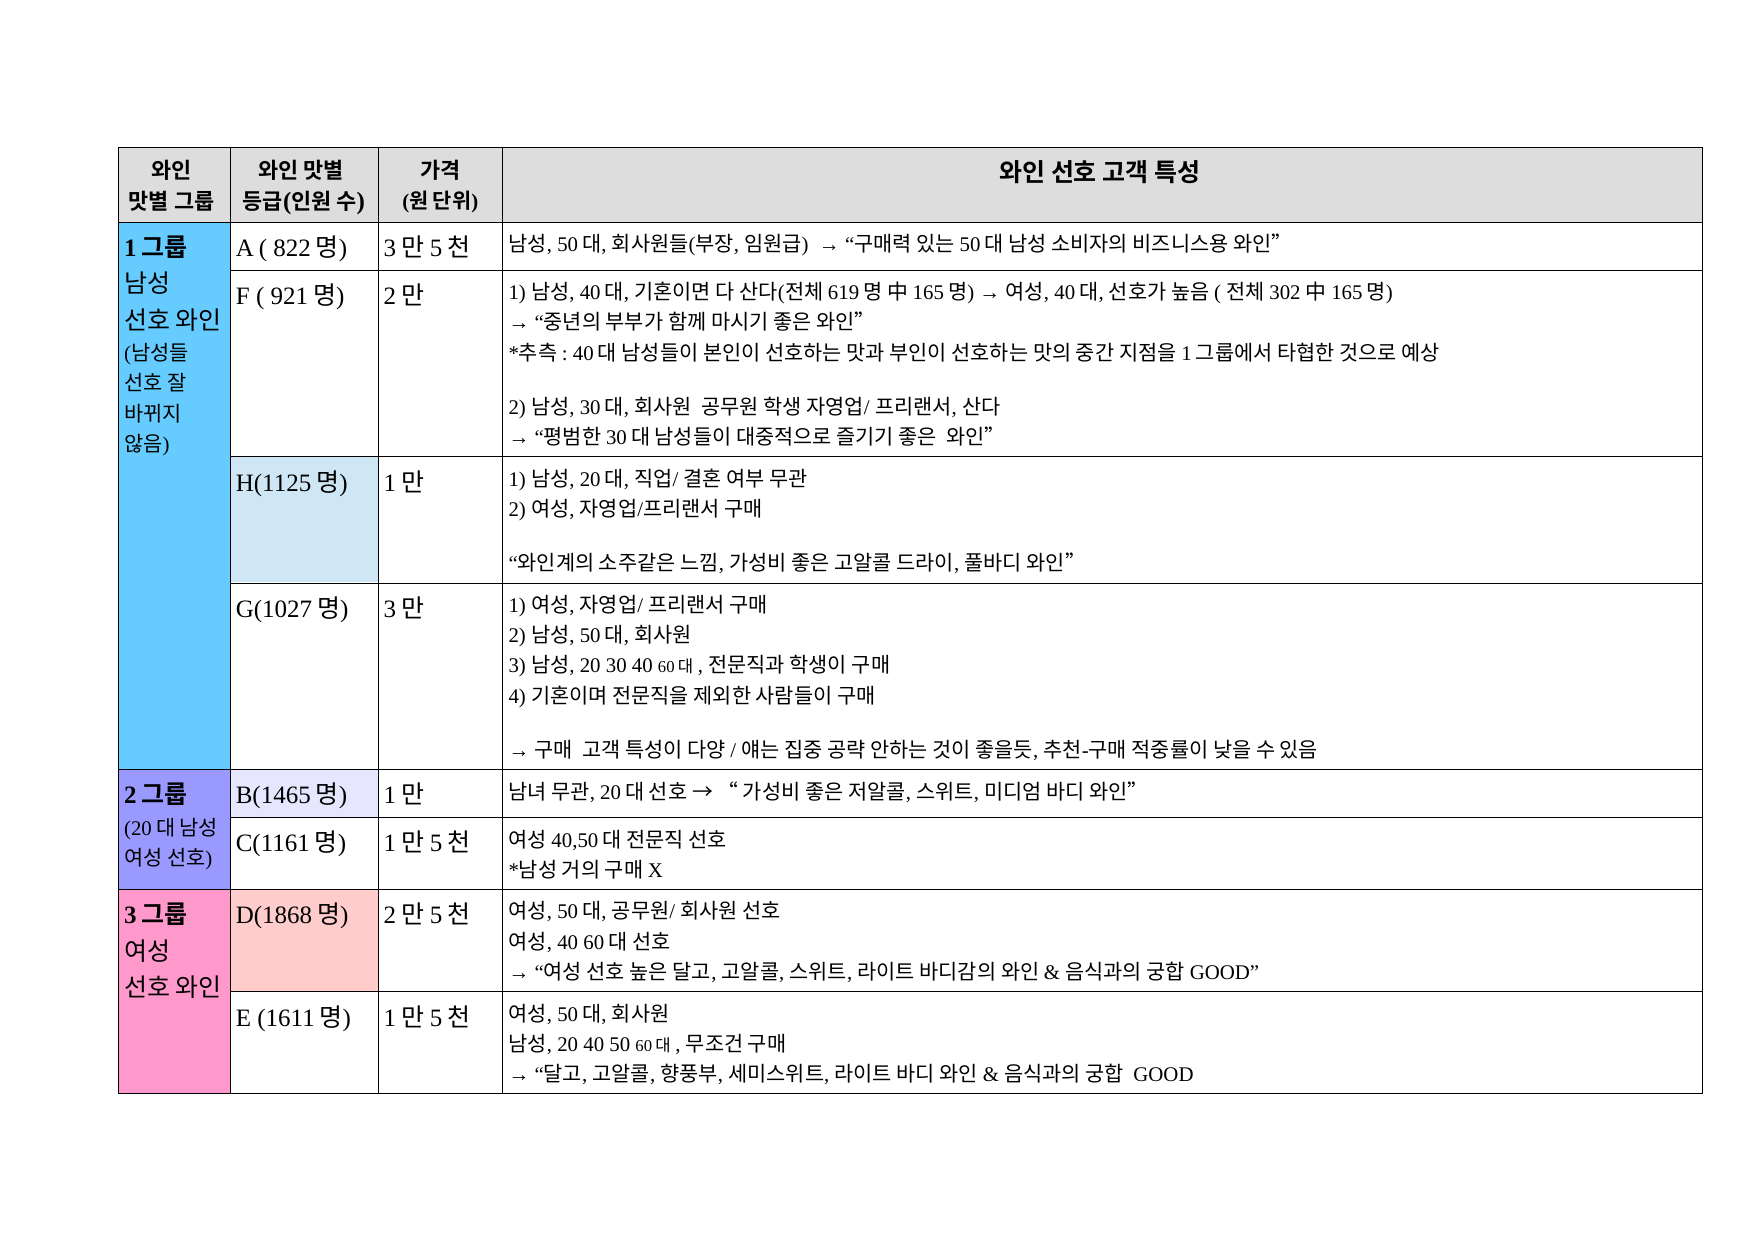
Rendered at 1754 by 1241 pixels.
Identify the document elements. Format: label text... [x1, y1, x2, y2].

table_cell G(1027명) [231, 584, 378, 769]
table_cell 1) 남성, 20대, 직업/ 결혼 여부 무관 2) 여성, 자영업/프리랜서 구매 “와인계의 소주같은 느낌, 가성비 좋은 고알콜 드라이, 풀바디 와인” [503, 457, 1702, 582]
table_cell A ( 822명) [231, 223, 378, 269]
table_cell 2그룹 (20대 남성 여성 선호) [119, 770, 230, 889]
table_cell 1만 [379, 770, 502, 817]
table_cell F ( 921명) [231, 271, 378, 456]
table_cell 1만 5천 [379, 818, 502, 889]
table_cell C(1161명) [231, 818, 378, 889]
table_cell E (1611명) [231, 992, 378, 1093]
table_cell 1) 여성, 자영업/ 프리랜서 구매 2) 남성, 50대, 회사원 3) 남성, 20 30 40 60대 , 전문직과 학생이 구매 4) 기혼이며 전문직을 제외한 사람들이 구매 → 구매 고객 특성이 다양 / 얘는 집중 공략 안하는 것이 좋을듯, 추천-구매 적중률이 낮을 수 있음 [503, 584, 1702, 769]
table_cell 남성, 50대, 회사원들(부장, 임원급) → “구매력 있는 50대 남성 소비자의 비즈니스용 와인” [503, 223, 1702, 269]
table_cell 2만 [379, 271, 502, 456]
table_cell H(1125명) [231, 457, 378, 582]
table_header 가격 (원 단위) [379, 148, 502, 222]
table_cell 3그룹 여성 선호 와인 [119, 890, 230, 1093]
table_cell D(1868명) [231, 890, 378, 991]
table_cell 여성, 50대, 회사원 남성, 20 40 50 60대 , 무조건 구매 → “달고, 고알콜, 향풍부, 세미스위트, 라이트 바디 와인 & 음식과의 궁합 GOOD [503, 992, 1702, 1093]
table_cell 1그룹 남성 선호 와인 (남성들 선호 잘 바뀌지 않음) [119, 223, 230, 769]
table_cell 1만 [379, 457, 502, 582]
table_cell 2만 5천 [379, 890, 502, 991]
table_cell 1) 남성, 40대, 기혼이면 다 산다(전체 619명 中 165명) → 여성, 40대, 선호가 높음 ( 전체 302 中 165명) → “중년의 부부가 함께 마시기 좋은 와인” *추측 : 40대 남성들이 본인이 선호하는 맛과 부인이 선호하는 맛의 중간 지점을 1그룹에서 타협한 것으로 예상 2) 남성, 30대, 회사원 공무원 학생 자영업/ 프리랜서, 산다 → “평범한 30대 남성들이 대중적으로 즐기기 좋은 와인” [503, 271, 1702, 456]
table_header 와인 맛별 등급(인원 수) [231, 148, 378, 222]
table_cell 1만 5천 [379, 992, 502, 1093]
table_cell 3만 [379, 584, 502, 769]
table_cell 3만 5천 [379, 223, 502, 269]
table_header 와인 선호 고객 특성 [503, 148, 1702, 222]
table_cell 여성, 50대, 공무원/ 회사원 선호 여성, 40 60대 선호 → “여성 선호 높은 달고, 고알콜, 스위트, 라이트 바디감의 와인 & 음식과의 궁합 GOOD” [503, 890, 1702, 991]
table_cell 남녀 무관, 20대 선호 → “ 가성비 좋은 저알콜, 스위트, 미디엄 바디 와인” [503, 770, 1702, 817]
table_header 와인 맛별 그룹 [119, 148, 230, 222]
table_cell B(1465명) [231, 770, 378, 817]
table_cell 여성 40,50대 전문직 선호 *남성 거의 구매 X [503, 818, 1702, 889]
